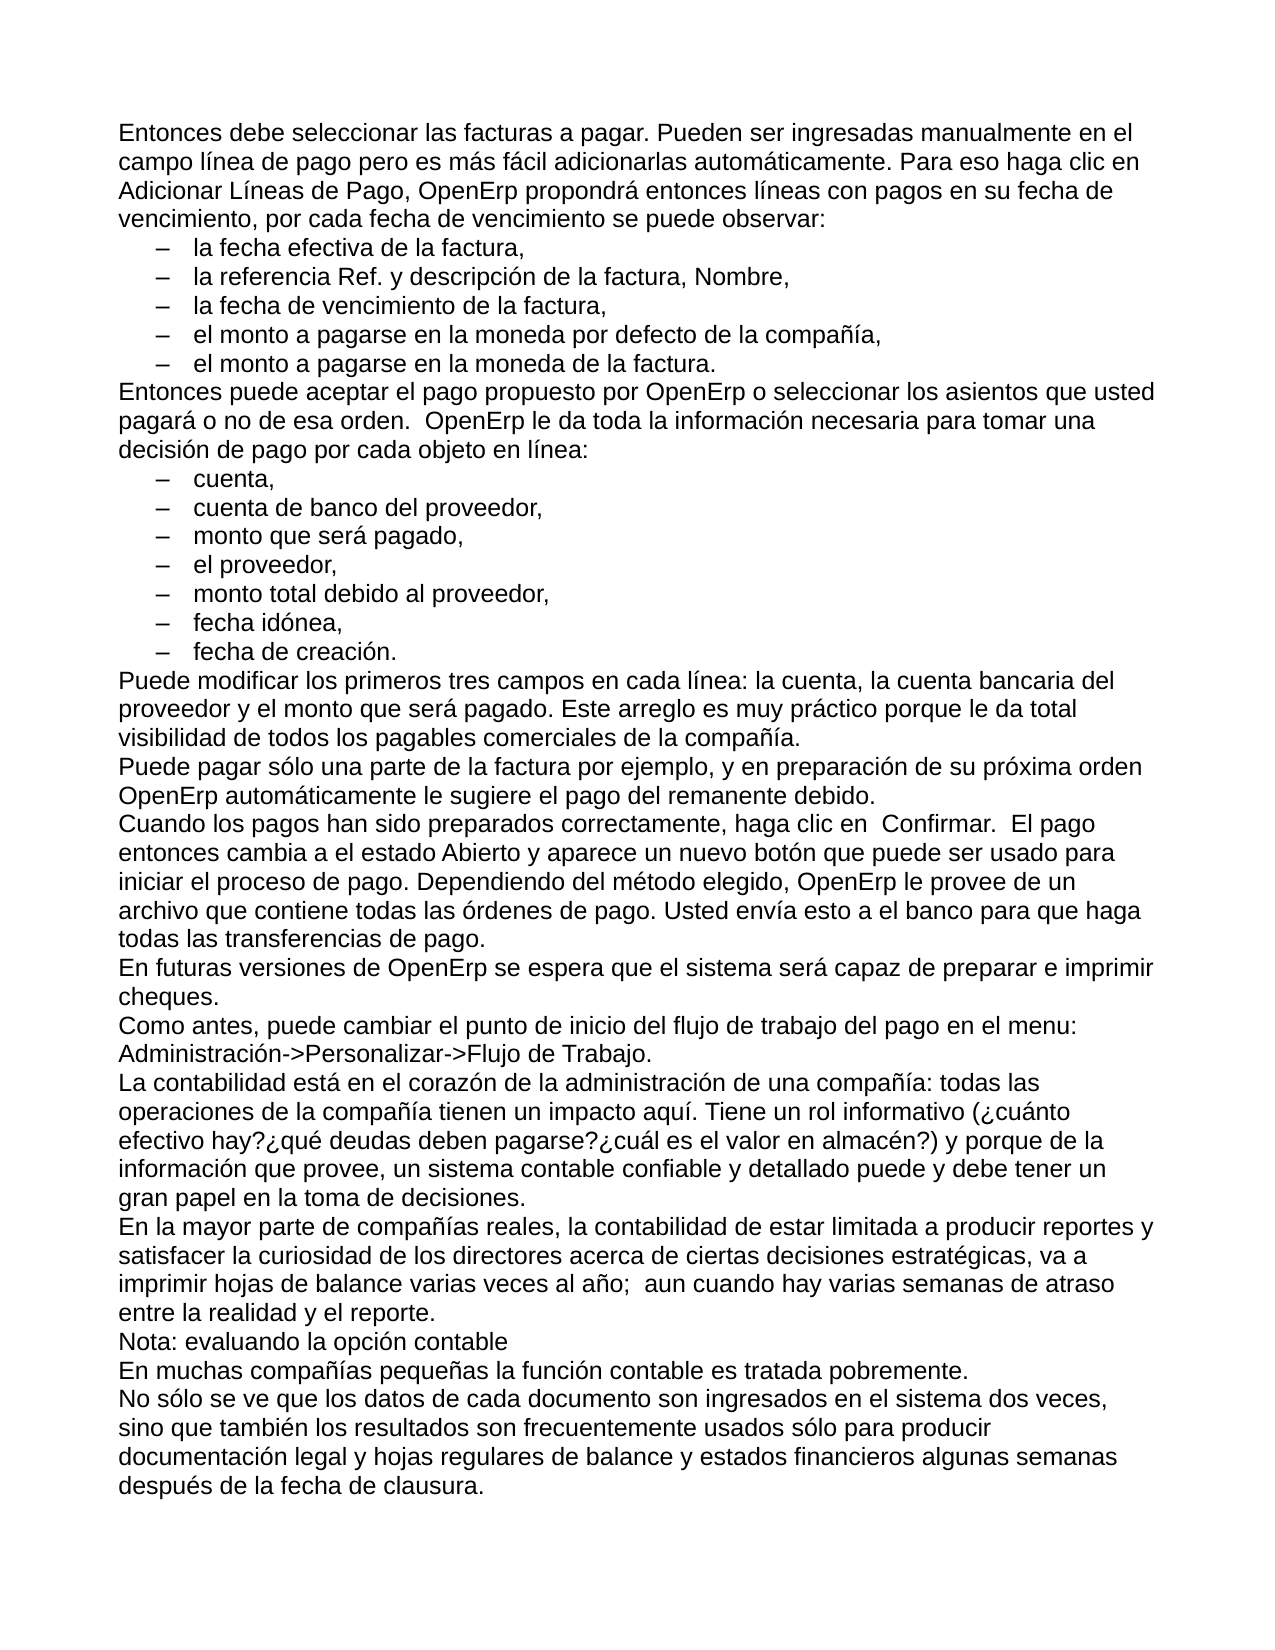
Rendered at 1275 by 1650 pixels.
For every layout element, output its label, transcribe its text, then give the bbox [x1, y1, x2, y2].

text Como antes, puede cambiar el punto de inicio del flujo de trabajo del pago en el menu: Administración->Personalizar->Flujo de Trabajo. [118, 1011, 1157, 1068]
list la referencia Ref. y descripción de la factura, Nombre, [156, 262, 1157, 291]
text No sólo se ve que los datos de cada documento son ingresados en el sistema dos veces, sino que también los resultados son frecuentemente usados sólo para producir documentación legal y hojas regulares de balance y estados financieros algunas semanas después de la fecha de clausura. [118, 1384, 1157, 1499]
list fecha idónea, [156, 608, 1157, 637]
text Entonces debe seleccionar las facturas a pagar. Pueden ser ingresadas manualmente en el campo línea de pago pero es más fácil adicionarlas automáticamente. Para eso haga clic en Adicionar Líneas de Pago, OpenErp propondrá entonces líneas con pagos en su fecha de vencimiento, por cada fecha de vencimiento se puede observar: [118, 118, 1157, 233]
text Entonces puede aceptar el pago propuesto por OpenErp o seleccionar los asientos que usted pagará o no de esa orden. OpenErp le da toda la información necesaria para tomar una decisión de pago por cada objeto en línea: [118, 377, 1157, 464]
list la fecha efectiva de la factura, [156, 233, 1157, 262]
text La contabilidad está en el corazón de la administración de una compañía: todas las operaciones de la compañía tienen un impacto aquí. Tiene un rol informativo (¿cuánto efectivo hay?¿qué deudas deben pagarse?¿cuál es el valor en almacén?) y porque de la información que provee, un sistema contable confiable y detallado puede y debe tener un gran papel en la toma de decisiones. [118, 1068, 1157, 1212]
list el proveedor, [156, 550, 1157, 579]
list el monto a pagarse en la moneda de la factura. [156, 348, 1157, 377]
text En futuras versiones de OpenErp se espera que el sistema será capaz de preparar e imprimir cheques. [118, 953, 1157, 1011]
list monto total debido al proveedor, [156, 579, 1157, 608]
list el monto a pagarse en la moneda por defecto de la compañía, [156, 320, 1157, 348]
list monto que será pagado, [156, 521, 1157, 550]
list fecha de creación. [156, 637, 1157, 666]
list la fecha de vencimiento de la factura, [156, 291, 1157, 320]
text En muchas compañías pequeñas la función contable es tratada pobremente. [118, 1356, 1157, 1384]
text Puede modificar los primeros tres campos en cada línea: la cuenta, la cuenta bancaria del proveedor y el monto que será pagado. Este arreglo es muy práctico porque le da total visibilidad de todos los pagables comerciales de la compañía. [118, 666, 1157, 752]
text Puede pagar sólo una parte de la factura por ejemplo, y en preparación de su próxima orden OpenErp automáticamente le sugiere el pago del remanente debido. [118, 752, 1157, 809]
text En la mayor parte de compañías reales, la contabilidad de estar limitada a producir reportes y satisfacer la curiosidad de los directores acerca de ciertas decisiones estratégicas, va a imprimir hojas de balance varias veces al año; aun cuando hay varias semanas de atraso entre la realidad y el reporte. [118, 1212, 1157, 1327]
text Cuando los pagos han sido preparados correctamente, haga clic en Confirmar. El pago entonces cambia a el estado Abierto y aparece un nuevo botón que puede ser usado para iniciar el proceso de pago. Dependiendo del método elegido, OpenErp le provee de un archivo que contiene todas las órdenes de pago. Usted envía esto a el banco para que haga todas las transferencias de pago. [118, 809, 1157, 953]
text Nota: evaluando la opción contable [118, 1327, 1157, 1356]
list cuenta de banco del proveedor, [156, 492, 1157, 521]
list cuenta, [156, 464, 1157, 492]
